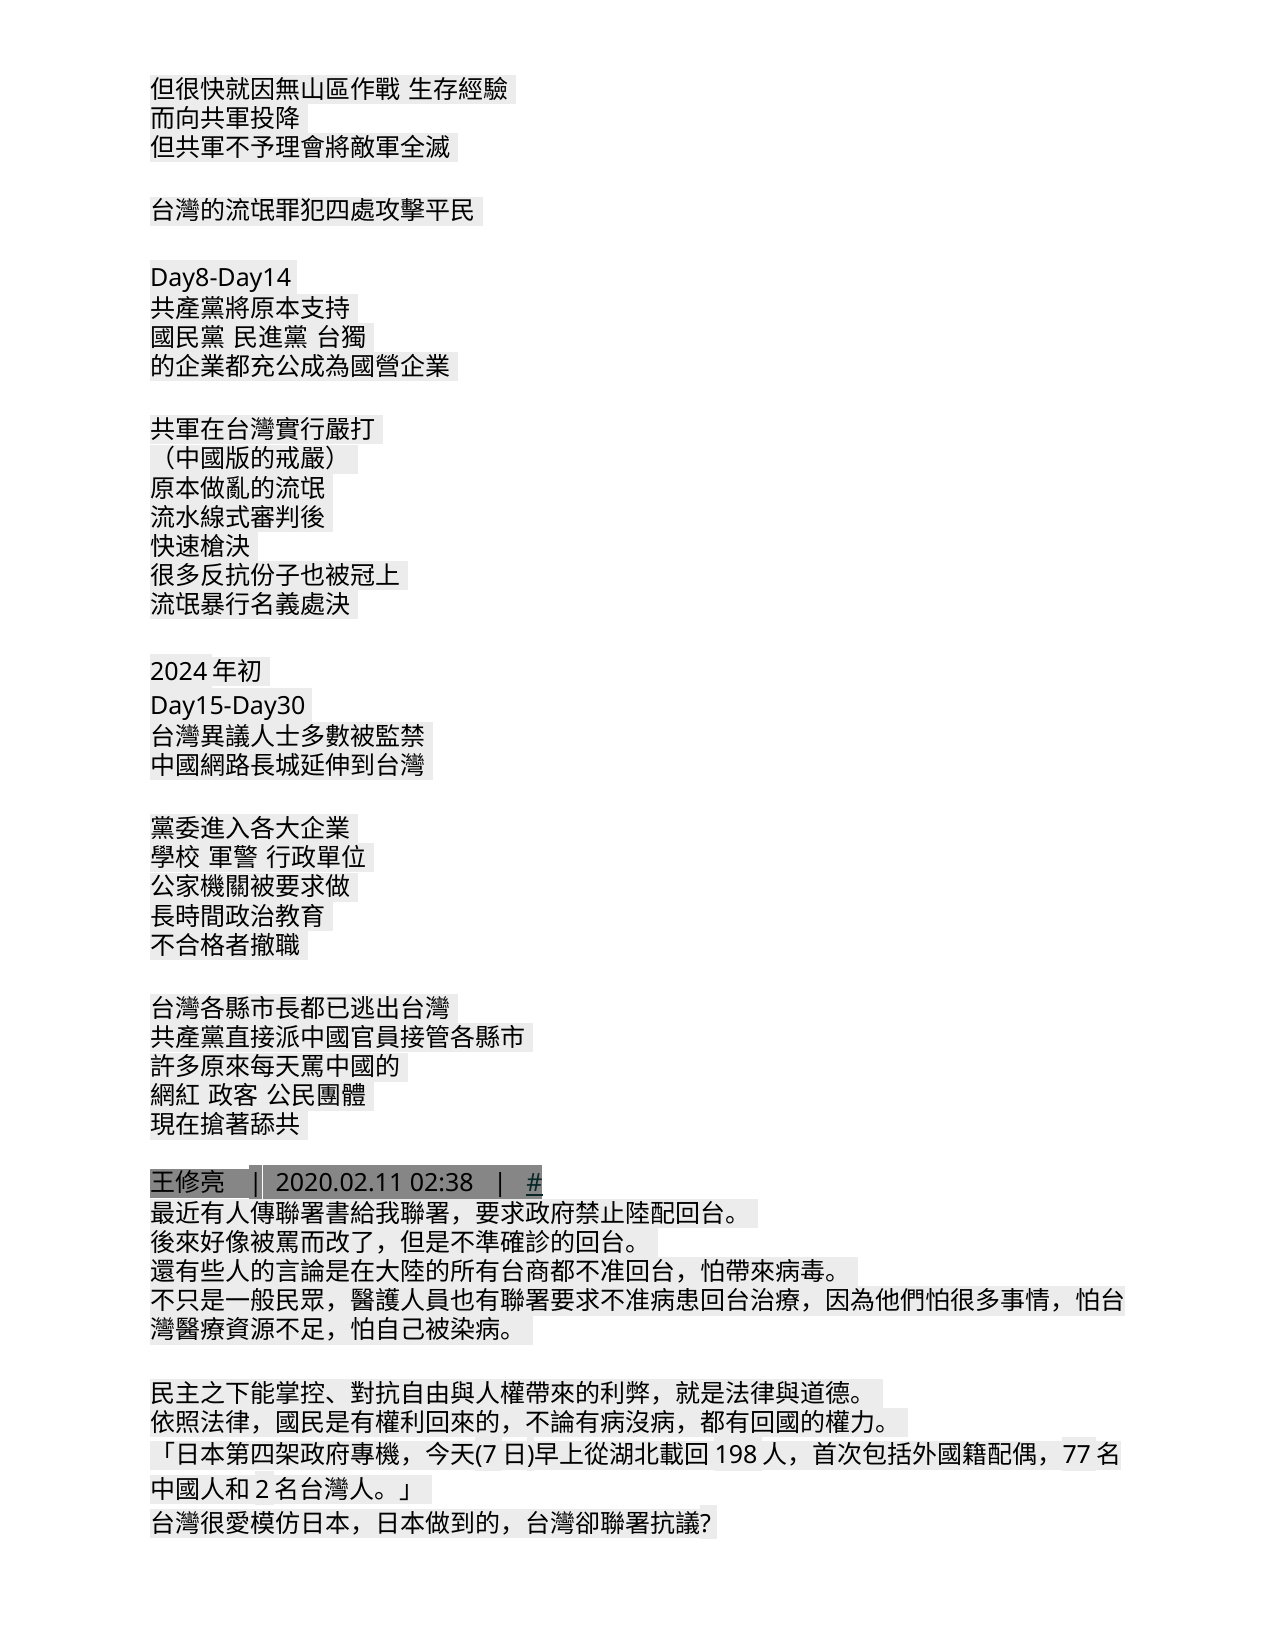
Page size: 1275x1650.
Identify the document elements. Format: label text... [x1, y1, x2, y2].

text 但很快就因無山區作戰 生存經驗 而向共軍投降 但共軍不予理會將敵軍全滅 台灣的流氓罪犯四處攻擊平民 Day8-Day14 共產黨將原本支持 國民黨 民進黨 台獨 的企業都充公成為國營企業 共軍在台灣實行嚴打 （中國版的戒嚴） 原本做亂的流氓 流水線式審判後 快速槍決 很多反抗份子也被冠上 流氓暴行名義處決 2024年初 Day15-Day30 台灣異議人士多數被監禁 中國網路長城延伸到台灣 黨委進入各大企業 學校 軍警 行政單位 公家機關被要求做 長時間政治教育 不合格者撤職 台灣各縣市長都已逃出台灣 共產黨直接派中國官員接管各縣市 許多原來每天罵中國的 網紅 政客 公民團體 現在搶著舔共 [150, 75, 1125, 1140]
text 最近有人傳聯署書給我聯署，要求政府禁止陸配回台。 後來好像被罵而改了，但是不準確診的回台。 還有些人的言論是在大陸的所有台商都不准回台，怕帶來病毒。 不只是一般民眾，醫護人員也有聯署要求不准病患回台治療，因為他們怕很多事情，怕台灣醫療資源不足，怕自己被染病。 民主之下能掌控、對抗自由與人權帶來的利弊，就是法律與道德。 依照法律，國民是有權利回來的，不論有病沒病，都有回國的權力。 「日本第四架政府專機，今天(7日)早上從湖北載回198人，首次包括外國籍配偶，77名中國人和2名台灣人。」 台灣很愛模仿日本，日本做到的，台灣卻聯署抗議? 依照道德，可能染病的城內人儘量選擇不外出，因為疫情爆發時，大家最好不要輕易移動，才好控制疫情不要擴大。 但是對於被困住的人，政府要儘量支援供應，例如有人可能只是旅遊，錢啊!衣物啊!用品啊!帶的不夠多，還有些特殊沒想到的狀況，政府要主動去關心有哪些國民被困，有甚麼問題，想辦法支援。 可是並非每個人都願意被封在城內，這也不能說不道德，人想逃離恐懼是一種天性，尤其自己的親人子女，總是會想盡辦法希望他離開危險區。 只是政府在接機之後，需要盡責的防護好。 台灣一向自誇醫療資源比大陸強很多，沒有理由如此恐懼。 藉災難操縱政治手法，不允許台商自己包機回國，以便消除中共對台灣政府的不理不睬，強迫中共與台灣對話，把疾病與人命當政治手段，這是什麼樣的心態。 不能掌握滯留大陸的台灣人數，不提供任何支援與協助，甚至禁止第二班回台班機任何人回台。卻對「寶瓶星號」郵輪(包含有武漢旅遊史的旅客)篩檢發燒的128人之後，後連外國遊客在內的一千多人都全部放行，這我真的不懂，豪華郵輪的台灣人和外國人比大陸台商高級? 如果郵輪可以靠岸，飛機為甚麼不能回來? 如果郵輪上的外國人可以進入台灣，陸配為何不行? 我是真的不懂。 [150, 1199, 1125, 1573]
text 王修亮 | 2020.02.11 02:38 | # [150, 1165, 1125, 1199]
